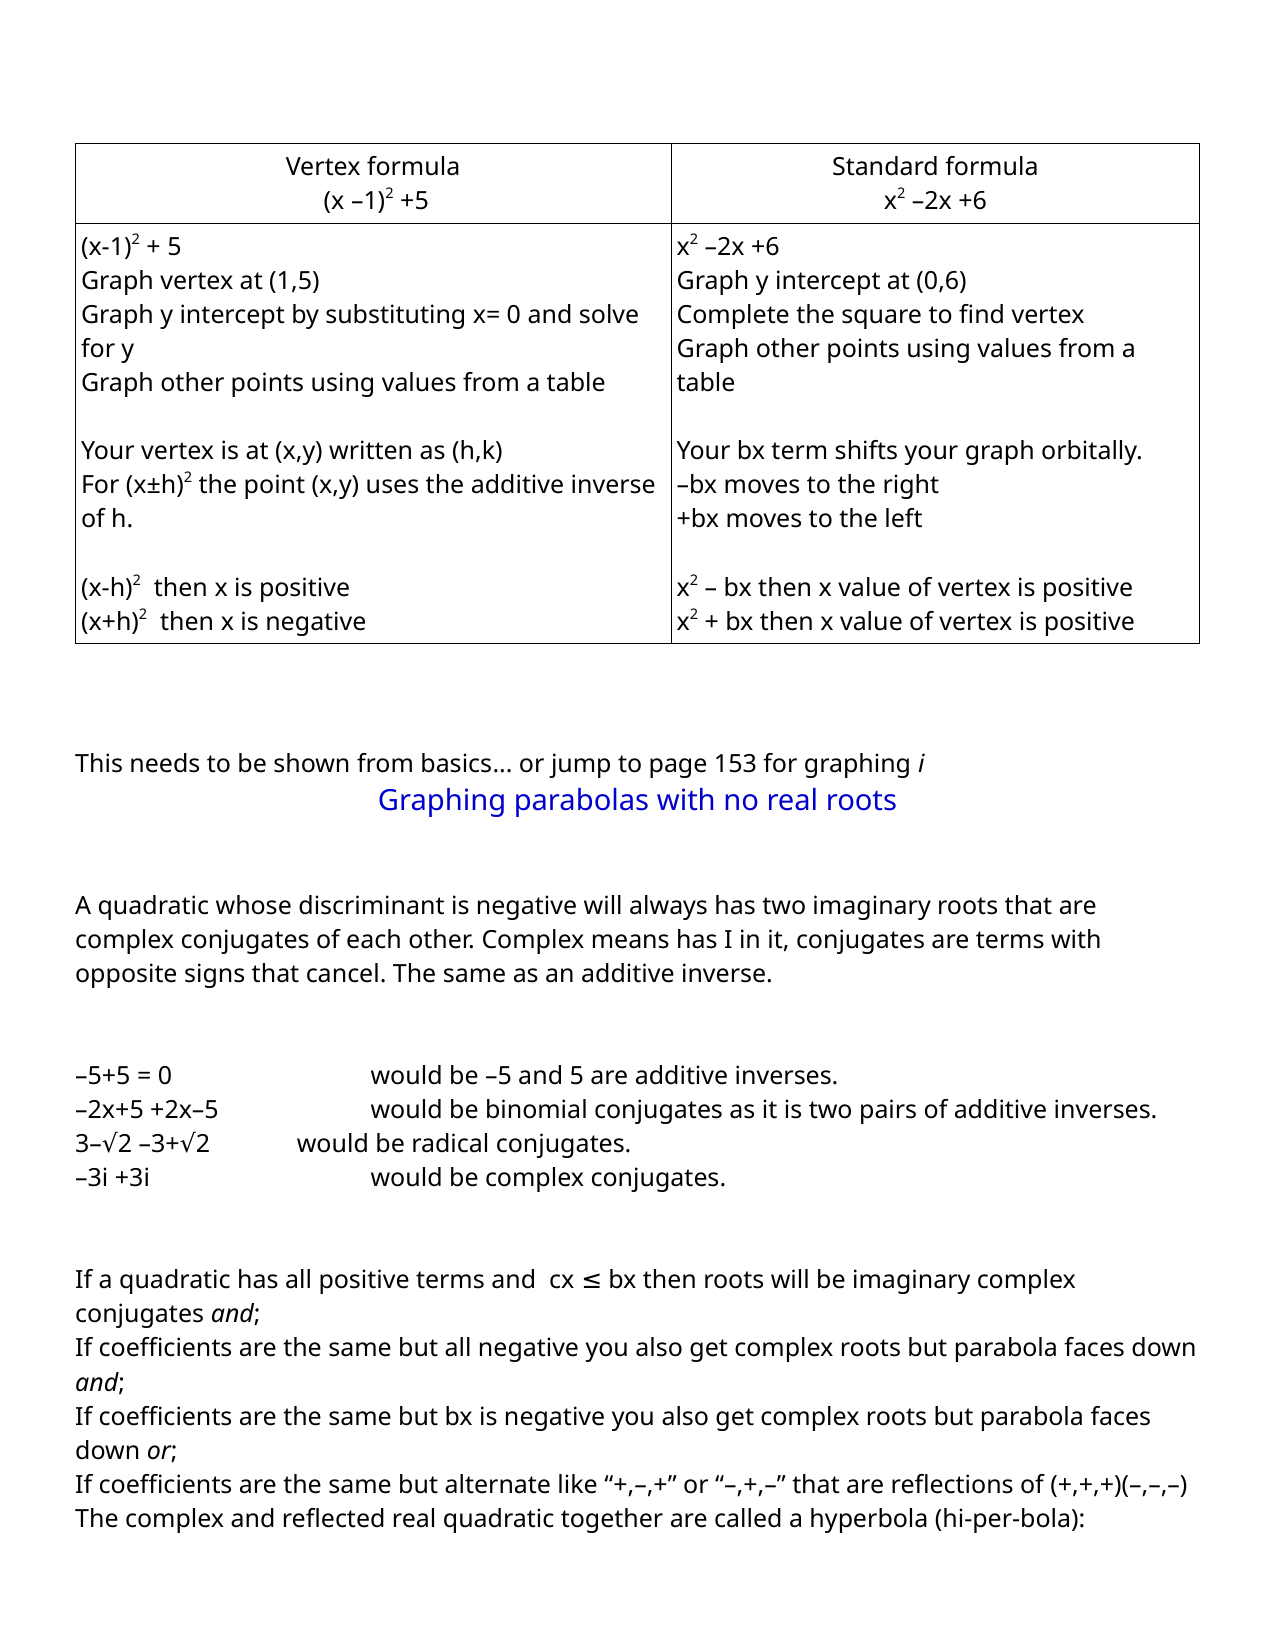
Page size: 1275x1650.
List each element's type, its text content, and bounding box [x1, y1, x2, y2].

text If coefficients are the same but all negative you also get complex roots but parabola faces down and; [75, 1330, 1200, 1398]
text Graphing parabolas with no real roots [75, 779, 1200, 819]
text –2x+5 +2x–5 would be binomial conjugates as it is two pairs of additive inverses. [75, 1092, 1200, 1126]
text If coefficients are the same but bx is negative you also get complex roots but parabola faces down or; [75, 1398, 1200, 1466]
table_cell (x-1)2 + 5 Graph vertex at (1,5) Graph y intercept by substituting x= 0 and solve for y Graph other points using values from a table Your vertex is at (x,y) written as (h,k) For (x±h)2 the point (x,y) uses the additive inverse of h. (x-h)2 then x is positive (x+h)2 then x is negative [76, 224, 671, 643]
text –3i +3i would be complex conjugates. [75, 1160, 1200, 1194]
table_header Vertex formula (x –1)2 +5 [76, 144, 671, 223]
text If a quadratic has all positive terms and cx ≤ bx then roots will be imaginary complex conjugates and; [75, 1262, 1200, 1330]
text The complex and reflected real quadratic together are called a hyperbola (hi-per-bola): [75, 1500, 1200, 1534]
text This needs to be shown from basics... or jump to page 153 for graphing i [75, 745, 1200, 779]
table_header Standard formula x2 –2x +6 [672, 144, 1199, 223]
text If coefficients are the same but alternate like “+,–,+” or “–,+,–” that are reflections of (+,+,+)(–,–,–) [75, 1466, 1200, 1500]
table_cell x2 –2x +6 Graph y intercept at (0,6) Complete the square to find vertex Graph other points using values from a table Your bx term shifts your graph orbitally. –bx moves to the right +bx moves to the left x2 – bx then x value of vertex is positive x2 + bx then x value of vertex is positive [672, 224, 1199, 643]
text –5+5 = 0 would be –5 and 5 are additive inverses. [75, 1058, 1200, 1092]
text 3–√2 –3+√2 would be radical conjugates. [75, 1126, 1200, 1160]
text A quadratic whose discriminant is negative will always has two imaginary roots that are complex conjugates of each other. Complex means has I in it, conjugates are terms with opposite signs that cancel. The same as an additive inverse. [75, 887, 1200, 989]
